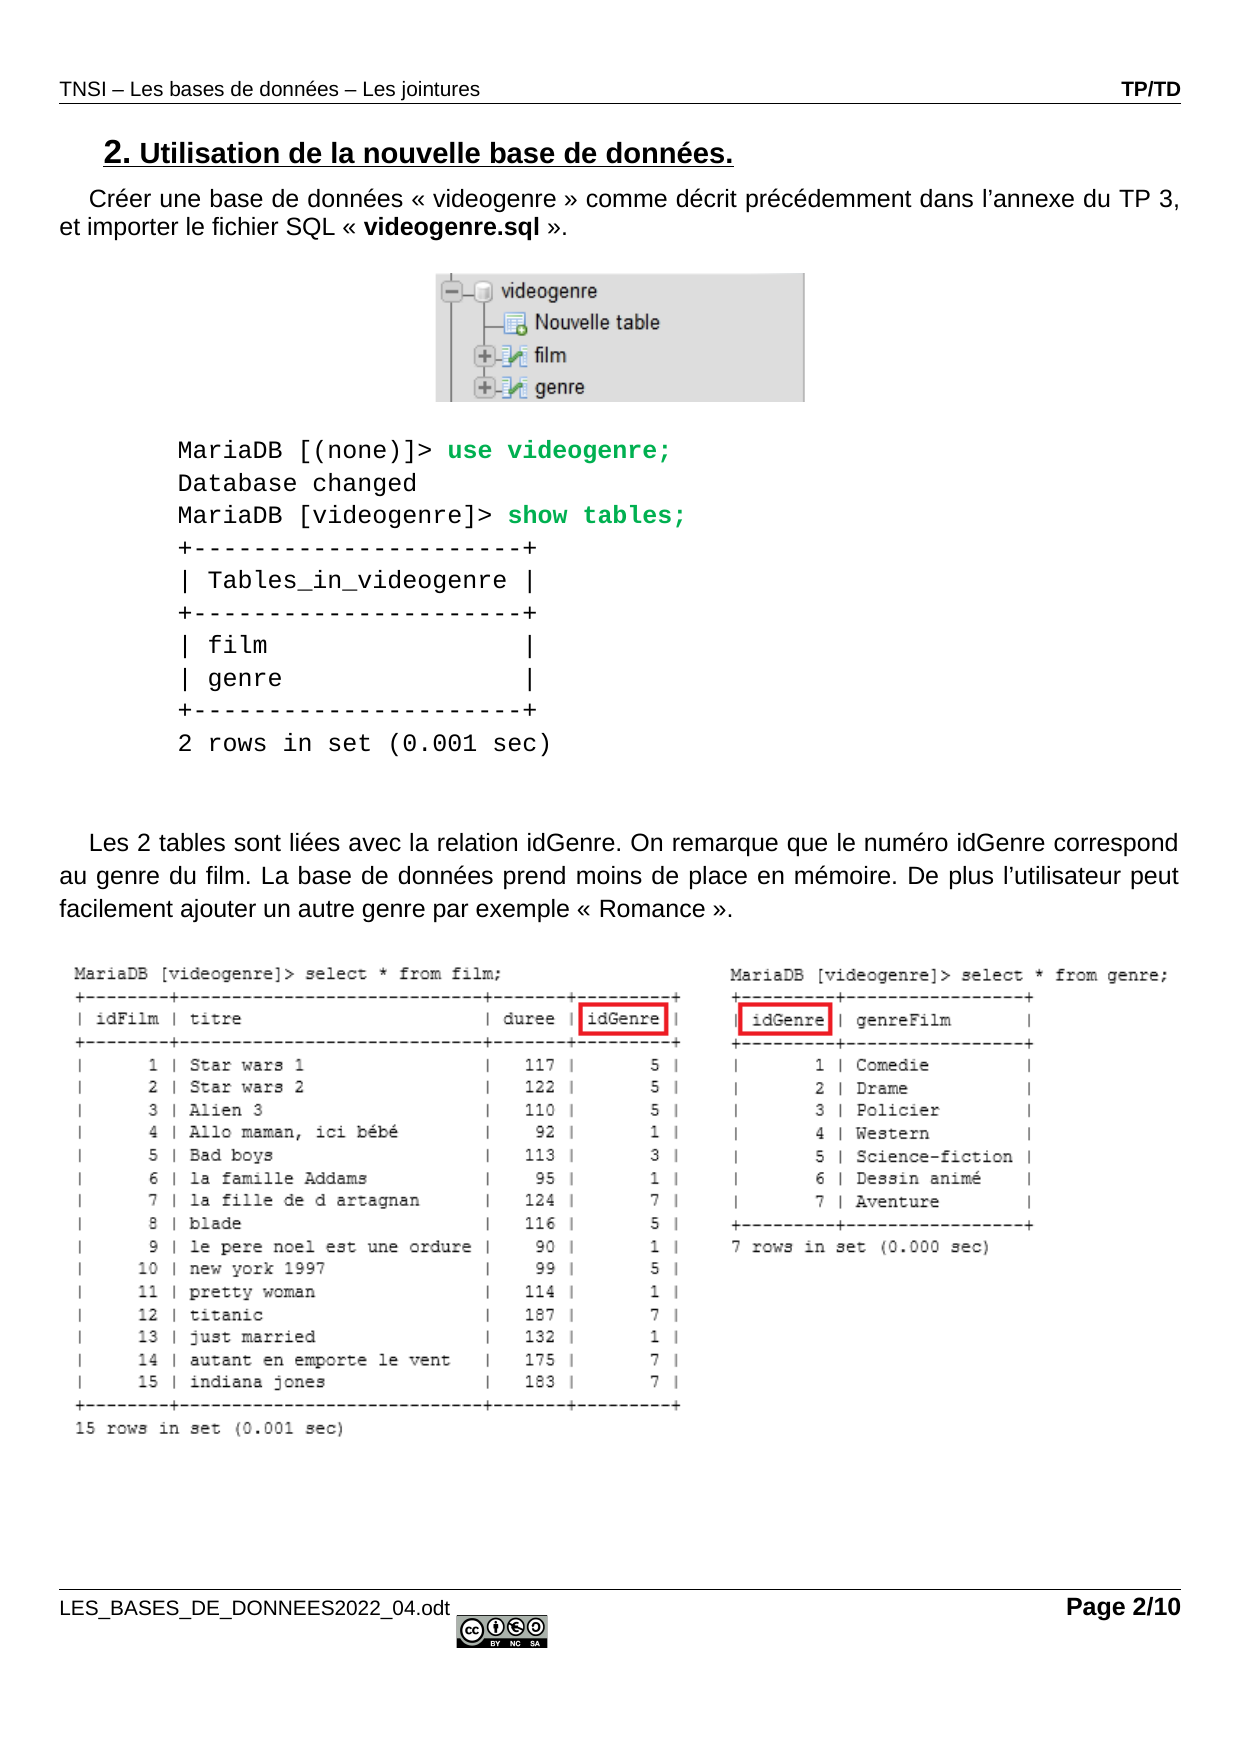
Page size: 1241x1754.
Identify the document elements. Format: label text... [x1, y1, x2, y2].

text | film | [177, 633, 1181, 661]
text Créer une base de données « videogenre » comme décrit précédemment dans l’annexe du TP 3, et importer le fichier SQL « videogenre.sql ». [59, 183, 1181, 241]
text Database changed [177, 471, 1181, 499]
text | genre | [177, 666, 1181, 694]
text +----------------------+ [177, 698, 1181, 726]
text +----------------------+ [177, 536, 1181, 564]
text | Tables_in_videogenre | [177, 568, 1181, 596]
text 2 rows in set (0.001 sec) [177, 731, 1181, 759]
text +----------------------+ [177, 601, 1181, 629]
text Les 2 tables sont liées avec la relation idGenre. On remarque que le numéro idGenre correspond au genre du film. La base de données prend moins de place en mémoire. De plus l’utilisateur peut facilement ajouter un autre genre par exemple « Romance ». [59, 828, 1181, 923]
text MariaDB [(none)]> use videogenre; [177, 438, 1181, 466]
text MariaDB [videogenre]> show tables; [177, 503, 1181, 531]
list Utilisation de la nouvelle base de données. [103, 133, 1181, 171]
